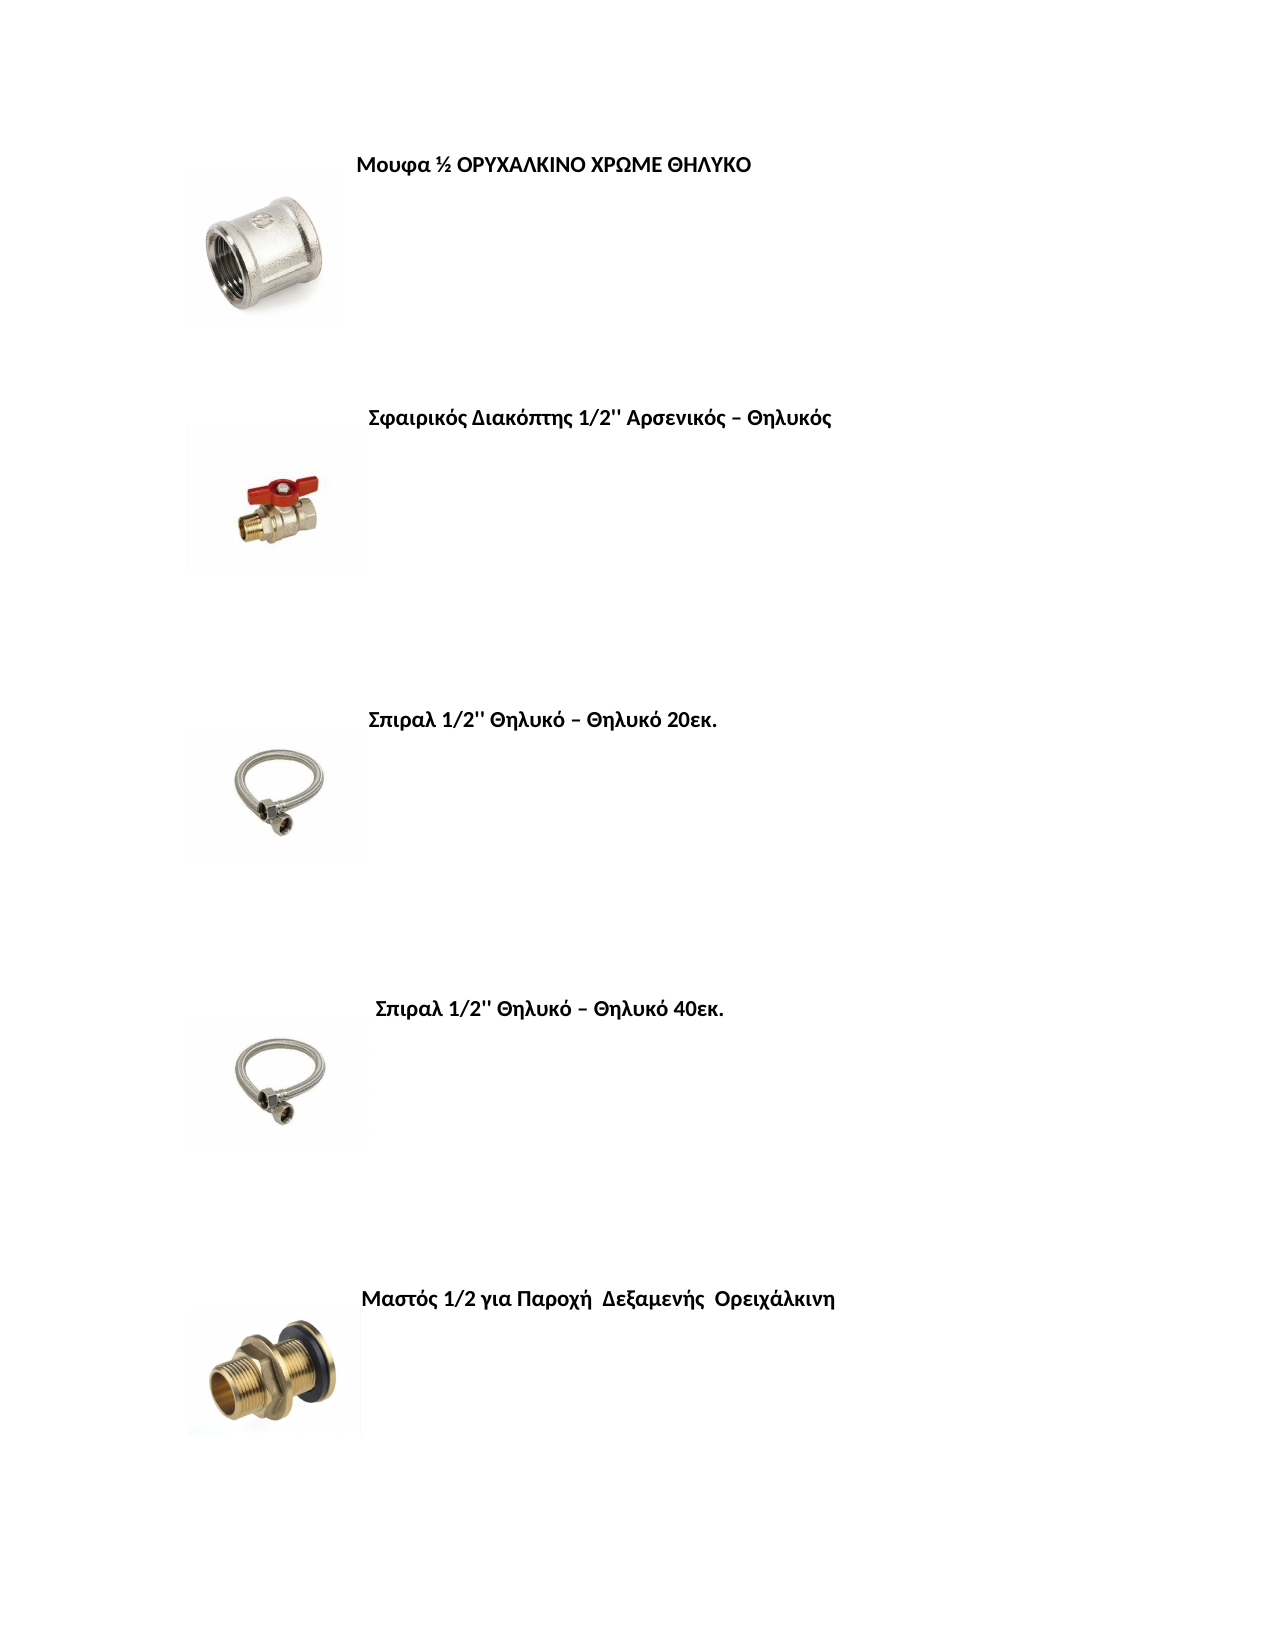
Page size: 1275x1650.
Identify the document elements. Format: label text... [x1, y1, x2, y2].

text Σπιραλ 1/2'' Θηλυκό – Θηλυκό 20εκ. [187, 705, 1087, 863]
text Σπιραλ 1/2'' Θηλυκό – Θηλυκό 40εκ. [187, 994, 1087, 1153]
text Μουφα ½ ΟΡΥΧΑΛΚΙΝΟ ΧΡΩΜΕ ΘΗΛΥΚΟ [187, 150, 1087, 325]
text Σφαιρικός Διακόπτης 1/2'' Αρσενικός – Θηλυκός [187, 403, 1087, 574]
text Μαστός 1/2 για Παροχή Δεξαμενής Ορειχάλκινη [187, 1284, 1087, 1434]
